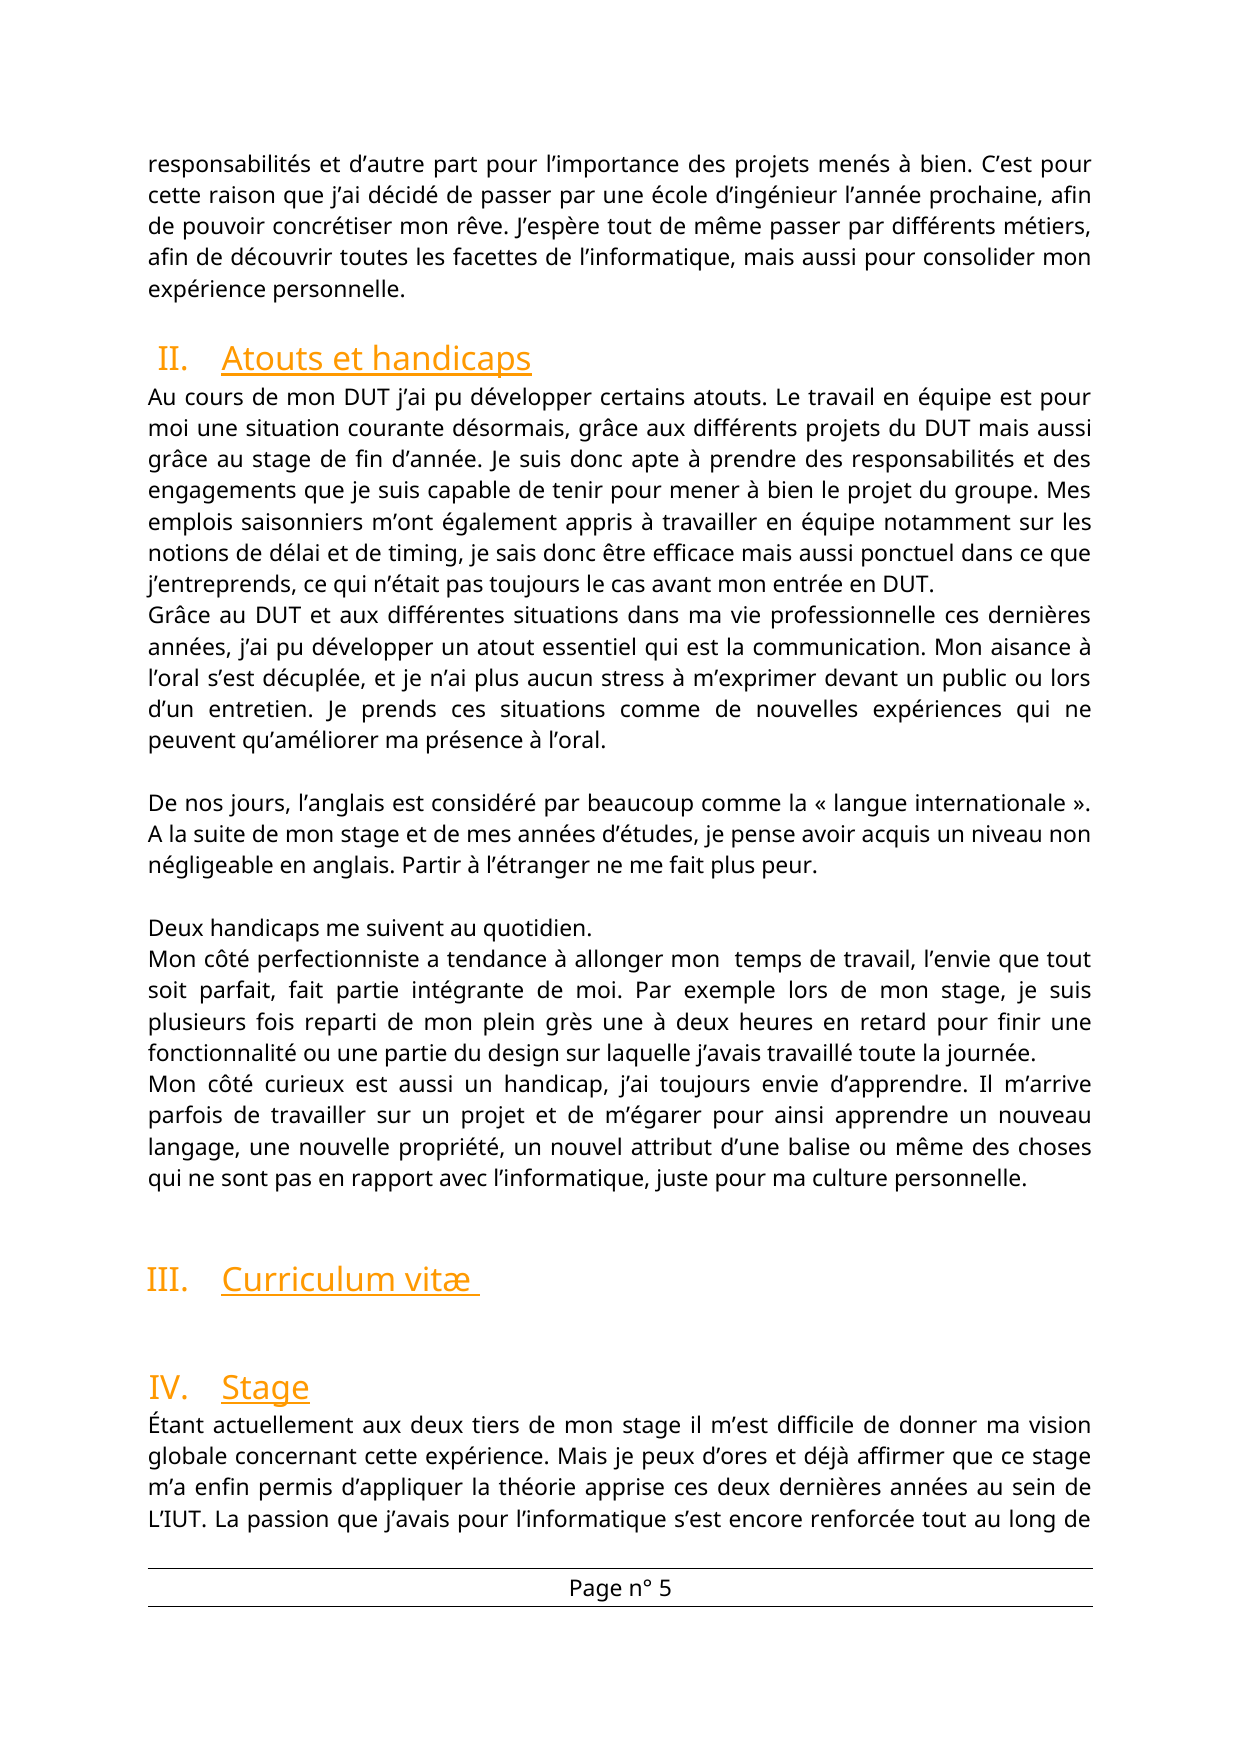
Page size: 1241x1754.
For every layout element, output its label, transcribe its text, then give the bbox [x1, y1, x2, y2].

subtitle Curriculum vitæ [177, 1256, 1093, 1301]
text Au cours de mon DUT j’ai pu développer certains atouts. Le travail en équipe est pour moi une situation courante désormais, grâce aux différents projets du DUT mais aussi grâce au stage de fin d’année. Je suis donc apte à prendre des responsabilités et des engagements que je suis capable de tenir pour mener à bien le projet du groupe. Mes emplois saisonniers m’ont également appris à travailler en équipe notamment sur les notions de délai et de timing, je sais donc être efficace mais aussi ponctuel dans ce que j’entreprends, ce qui n’était pas toujours le cas avant mon entrée en DUT. [148, 381, 1093, 599]
subtitle Atouts et handicaps [177, 335, 1093, 381]
subtitle Stage [177, 1363, 1093, 1409]
text Mon côté perfectionniste a tendance à allonger mon temps de travail, l’envie que tout soit parfait, fait partie intégrante de moi. Par exemple lors de mon stage, je suis plusieurs fois reparti de mon plein grès une à deux heures en retard pour finir une fonctionnalité ou une partie du design sur laquelle j’avais travaillé toute la journée. [148, 943, 1093, 1068]
text Étant actuellement aux deux tiers de mon stage il m’est difficile de donner ma vision globale concernant cette expérience. Mais je peux d’ores et déjà affirmer que ce stage m’a enfin permis d’appliquer la théorie apprise ces deux dernières années au sein de L’IUT. La passion que j’avais pour l’informatique s’est encore renforcée tout au long de [148, 1409, 1093, 1534]
text Deux handicaps me suivent au quotidien. [148, 912, 1093, 943]
text Mon côté curieux est aussi un handicap, j’ai toujours envie d’apprendre. Il m’arrive parfois de travailler sur un projet et de m’égarer pour ainsi apprendre un nouveau langage, une nouvelle propriété, un nouvel attribut d’une balise ou même des choses qui ne sont pas en rapport avec l’informatique, juste pour ma culture personnelle. [148, 1068, 1093, 1193]
text Grâce au DUT et aux différentes situations dans ma vie professionnelle ces dernières années, j’ai pu développer un atout essentiel qui est la communication. Mon aisance à l’oral s’est décuplée, et je n’ai plus aucun stress à m’exprimer devant un public ou lors d’un entretien. Je prends ces situations comme de nouvelles expériences qui ne peuvent qu’améliorer ma présence à l’oral. [148, 599, 1093, 756]
text responsabilités et d’autre part pour l’importance des projets menés à bien. C’est pour cette raison que j’ai décidé de passer par une école d’ingénieur l’année prochaine, afin de pouvoir concrétiser mon rêve. J’espère tout de même passer par différents métiers, afin de découvrir toutes les facettes de l’informatique, mais aussi pour consolider mon expérience personnelle. [148, 148, 1093, 304]
text De nos jours, l’anglais est considéré par beaucoup comme la « langue internationale ». A la suite de mon stage et de mes années d’études, je pense avoir acquis un niveau non négligeable en anglais. Partir à l’étranger ne me fait plus peur. [148, 787, 1093, 881]
